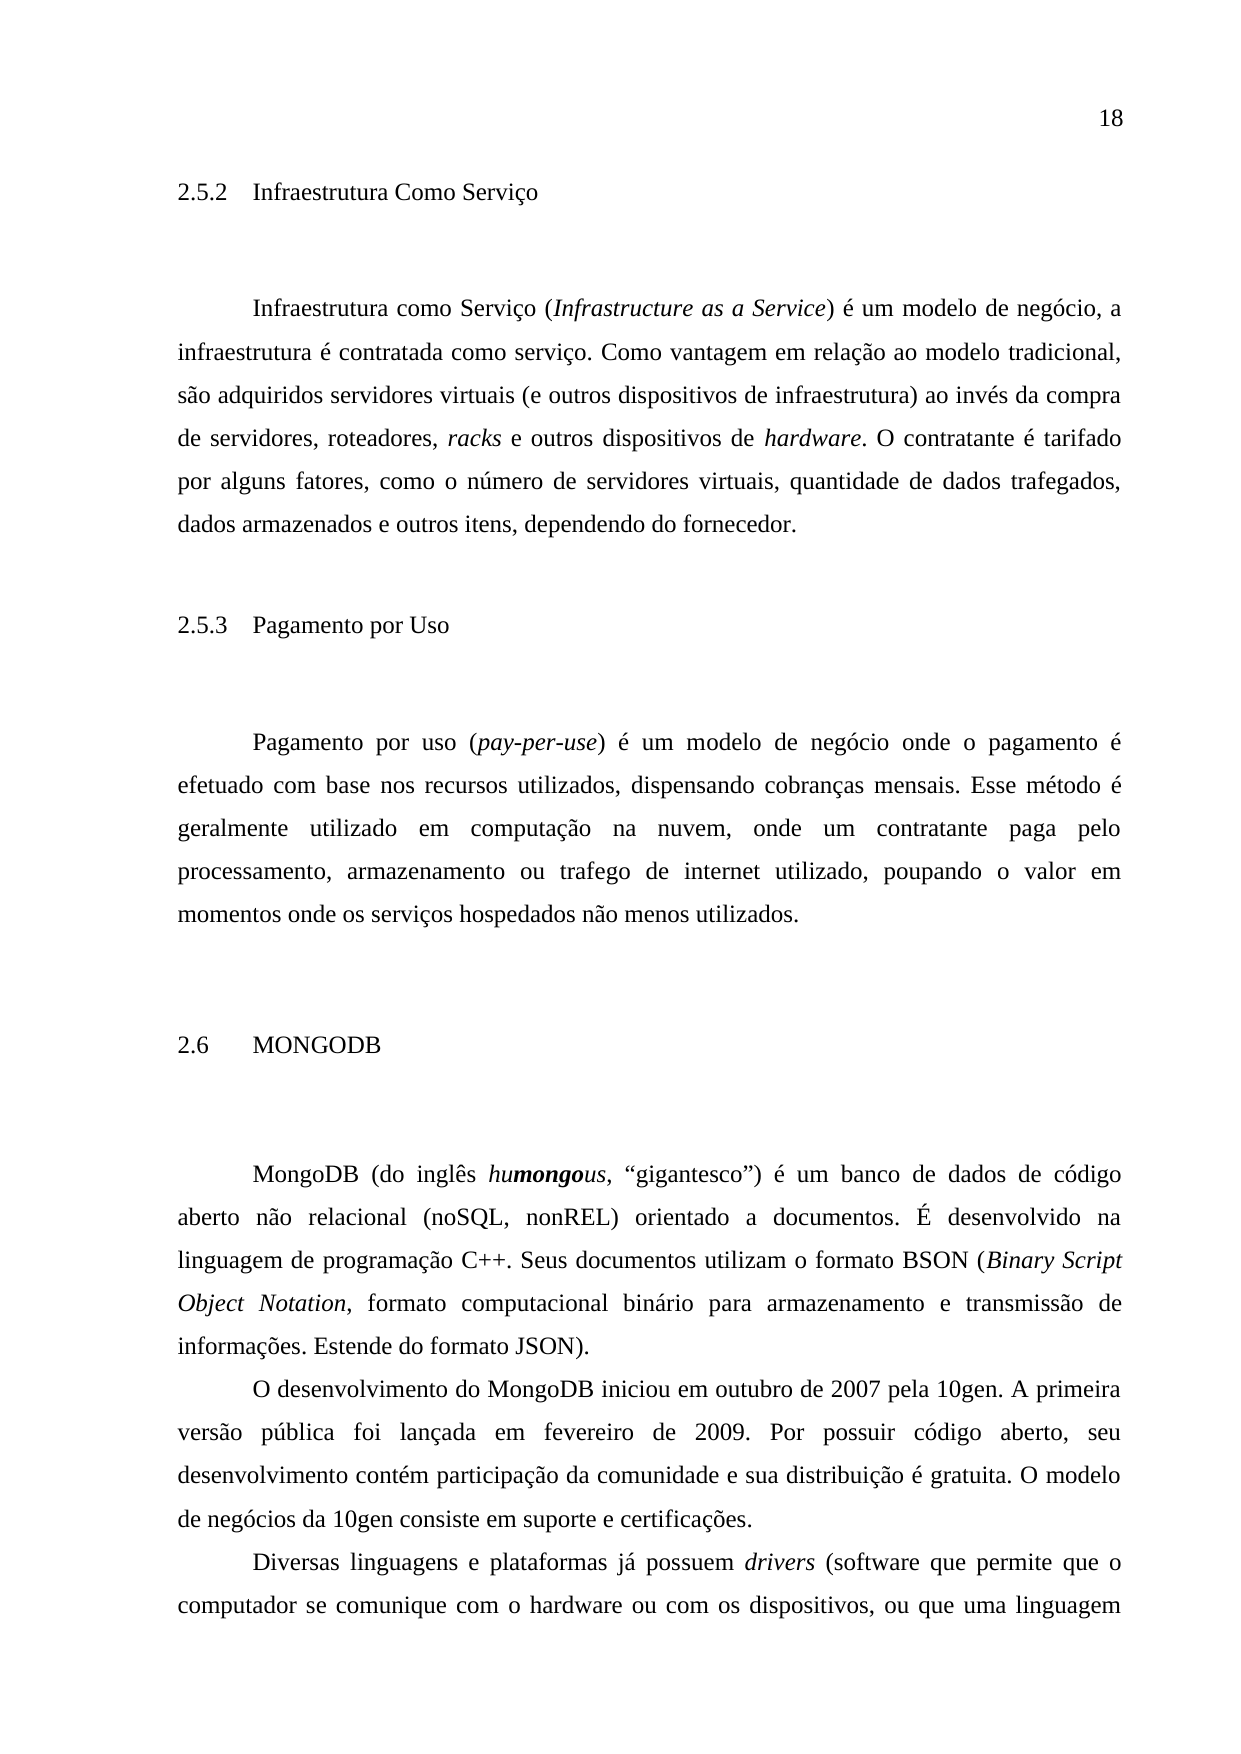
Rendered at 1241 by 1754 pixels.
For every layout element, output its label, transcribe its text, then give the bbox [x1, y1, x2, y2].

subtitle Pagamento por Uso [177, 611, 1122, 639]
text MongoDB (do inglês humongous, “gigantesco”) é um banco de dados de código aberto não relacional (noSQL, nonREL) orientado a documentos. É desenvolvido na linguagem de programação C++. Seus documentos utilizam o formato BSON (Binary Script Object Notation, formato computacional binário para armazenamento e transmissão de informações. Estende do formato JSON). [177, 1159, 1122, 1360]
text Pagamento por uso (pay-per-use) é um modelo de negócio onde o pagamento é efetuado com base nos recursos utilizados, dispensando cobranças mensais. Esse método é geralmente utilizado em computação na nuvem, onde um contratante paga pelo processamento, armazenamento ou trafego de internet utilizado, poupando o valor em momentos onde os serviços hospedados não menos utilizados. [177, 727, 1122, 928]
text Infraestrutura como Serviço (Infrastructure as a Service) é um modelo de negócio, a infraestrutura é contratada como serviço. Como vantagem em relação ao modelo tradicional, são adquiridos servidores virtuais (e outros dispositivos de infraestrutura) ao invés da compra de servidores, roteadores, racks e outros dispositivos de hardware. O contratante é tarifado por alguns fatores, como o número de servidores virtuais, quantidade de dados trafegados, dados armazenados e outros itens, dependendo do fornecedor. [177, 293, 1122, 538]
text O desenvolvimento do MongoDB iniciou em outubro de 2007 pela 10gen. A primeira versão pública foi lançada em fevereiro de 2009. Por possuir código aberto, seu desenvolvimento contém participação da comunidade e sua distribuição é gratuita. O modelo de negócios da 10gen consiste em suporte e certificações. [177, 1374, 1122, 1532]
subtitle Infraestrutura Como Serviço [177, 177, 1122, 206]
text Diversas linguagens e plataformas já possuem drivers (software que permite que o computador se comunique com o hardware ou com os dispositivos, ou que uma linguagem [177, 1547, 1122, 1619]
subtitle MONGODB [177, 1030, 1122, 1059]
